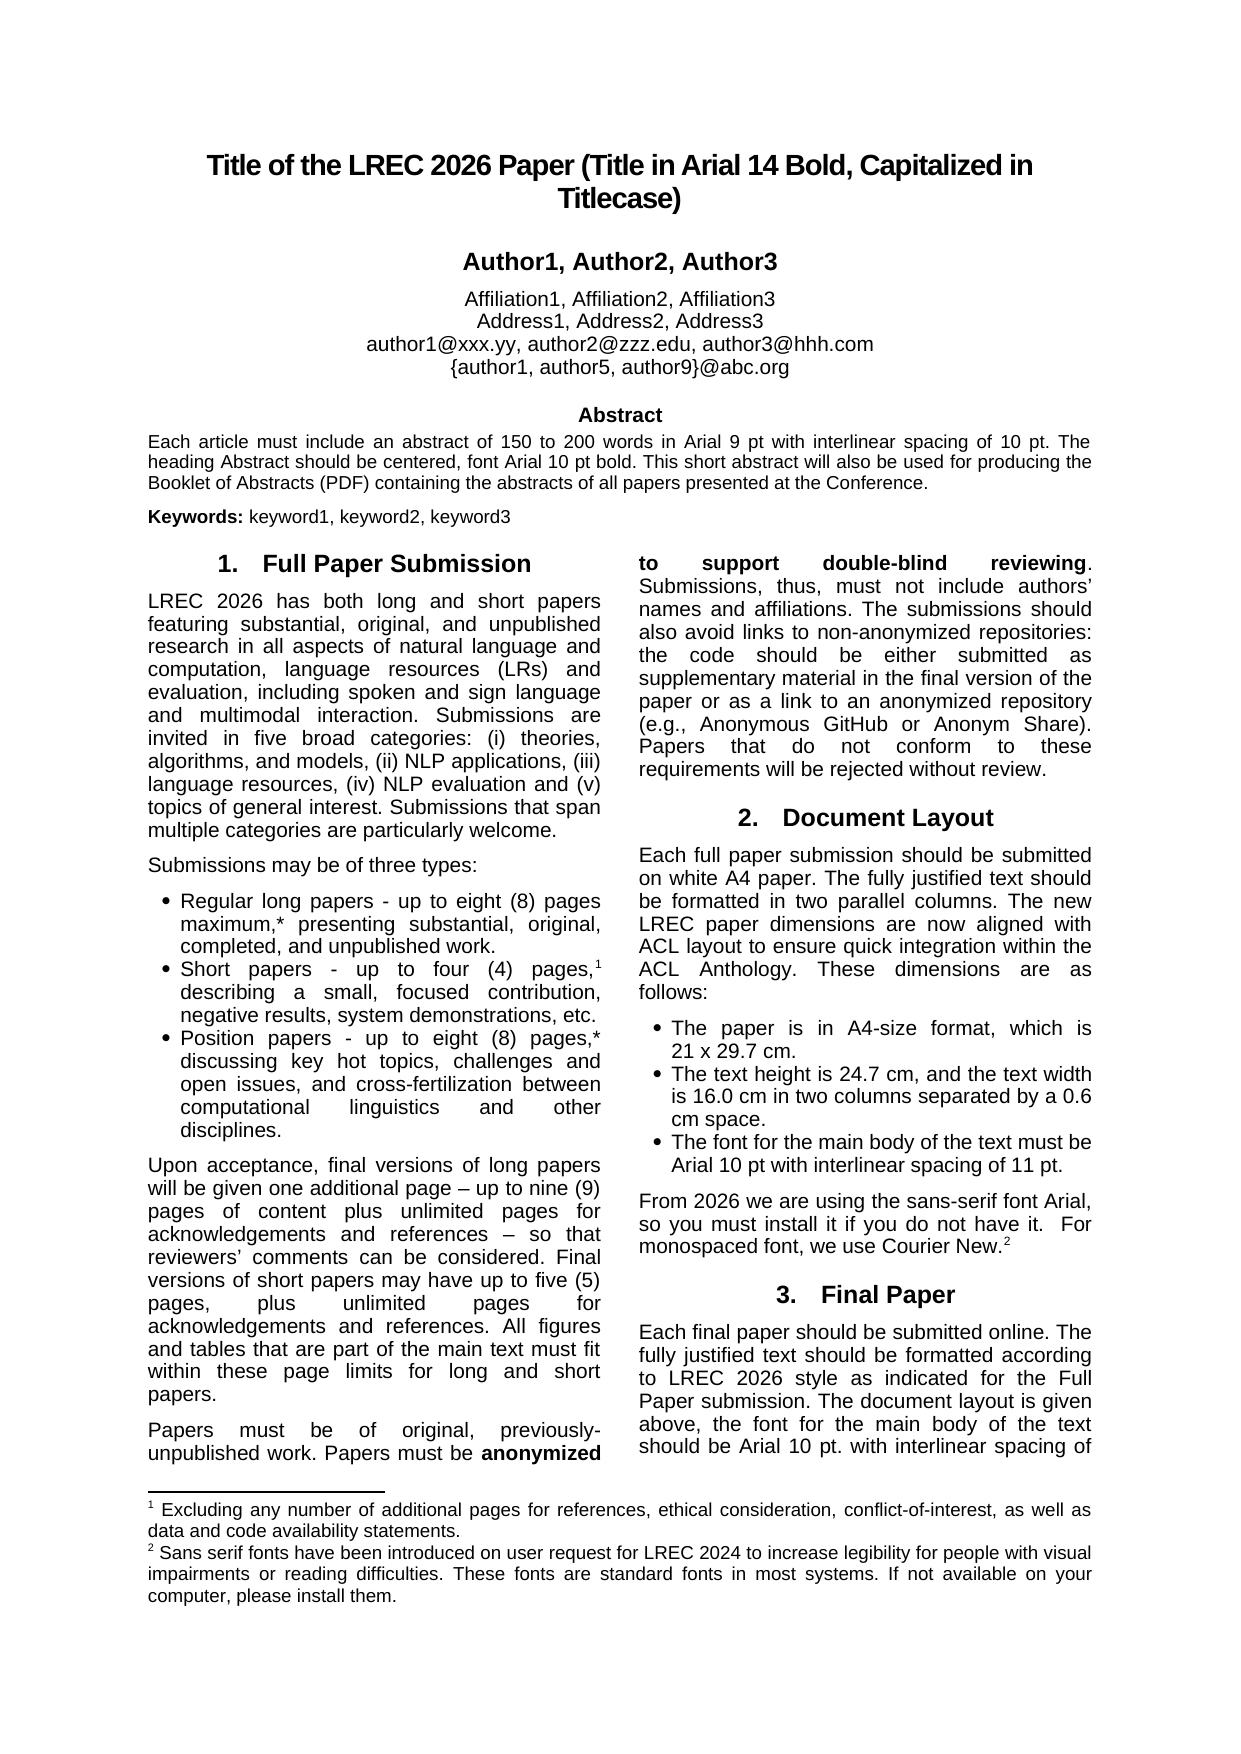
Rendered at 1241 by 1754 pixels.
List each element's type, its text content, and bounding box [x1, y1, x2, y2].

title Abstract [148, 404, 1092, 427]
subtitle Document Layout [639, 806, 1092, 831]
text Affiliation1, Affiliation2, Affiliation3 [148, 288, 1092, 311]
text Keywords: keyword1, keyword2, keyword3 [148, 506, 1092, 527]
text Author1, Author2, Author3 [148, 252, 1092, 275]
list Position papers - up to eight (8) pages,* discussing key hot topics, challenges and open issues, and cross-fertilization between computational linguistics and other disciplines. [162, 1027, 601, 1142]
text author1@xxx.yy, author2@zzz.edu, author3@hhh.com [148, 333, 1092, 356]
text Submissions may be of three types: [148, 854, 601, 877]
list Excluding any number of additional pages for references, ethical consideration, conflict-of-interest, as well as data and code availability statements. [148, 1498, 1092, 1542]
subtitle Final Paper [639, 1283, 1092, 1308]
list Short papers - up to four (4) pages, describing a small, focused contribution, negative results, system demonstrations, etc. [162, 958, 601, 1027]
title Title of the LREC 2026 Paper (Title in Arial 14 Bold, Capitalized in Titlecase) [148, 148, 1092, 215]
text Upon acceptance, final versions of long papers will be given one additional page – up to nine (9) pages of content plus unlimited pages for acknowledgements and references – so that reviewers’ comments can be considered. Final versions of short papers may have up to five (5) pages, plus unlimited pages for acknowledgements and references. All figures and tables that are part of the main text must fit within these page limits for long and short papers. [148, 1154, 601, 1406]
text {author1, author5, author9}@abc.org [148, 356, 1092, 379]
text Sans serif fonts have been introduced on user request for LREC 2024 to increase legibility for people with visual impairments or reading difficulties. These fonts are standard fonts in most systems. If not available on your computer, please install them. [148, 1542, 1092, 1606]
text Each article must include an abstract of 150 to 200 words in Arial 9 pt with interlinear spacing of 10 pt. The heading Abstract should be centered, font Arial 10 pt bold. This short abstract will also be used for producing the Booklet of Abstracts (PDF) containing the abstracts of all papers presented at the Conference. [148, 431, 1092, 494]
text to support double-blind reviewing. Submissions, thus, must not include authors’ names and affiliations. The submissions should also avoid links to non-anonymized repositories: the code should be either submitted as supplementary material in the final version of the paper or as a link to an anonymized repository (e.g., Anonymous GitHub or Anonym Share). Papers that do not conform to these requirements will be rejected without review. [639, 552, 1092, 781]
text Address1, Address2, Address3 [148, 311, 1092, 333]
text From 2026 we are using the sans-serif font Arial, so you must install it if you do not have it. For monospaced font, we use Courier New. [639, 1190, 1092, 1258]
text Each full paper submission should be submitted on white A4 paper. The fully justified text should be formatted in two parallel columns. The new LREC paper dimensions are now aligned with ACL layout to ensure quick integration within the ACL Anthology. These dimensions are as follows: [639, 844, 1092, 1004]
text Each final paper should be submitted online. The fully justified text should be formatted according to LREC 2026 style as indicated for the Full Paper submission. The document layout is given above, the font for the main body of the text should be Arial 10 pt. with interlinear spacing of [639, 1321, 1092, 1458]
list The paper is in A4-size format, which is 21 x 29.7 cm. [653, 1017, 1092, 1063]
list The text height is 24.7 cm, and the text width is 16.0 cm in two columns separated by a 0.6 cm space. [653, 1063, 1092, 1131]
list The font for the main body of the text must be Arial 10 pt with interlinear spacing of 11 pt. [653, 1131, 1092, 1177]
text Papers must be of original, previously-unpublished work. Papers must be anonymized [148, 1419, 601, 1465]
list Regular long papers - up to eight (8) pages maximum,* presenting substantial, original, completed, and unpublished work. [162, 890, 601, 958]
text LREC 2026 has both long and short papers featuring substantial, original, and unpublished research in all aspects of natural language and computation, language resources (LRs) and evaluation, including spoken and sign language and multimodal interaction. Submissions are invited in five broad categories: (i) theories, algorithms, and models, (ii) NLP applications, (iii) language resources, (iv) NLP evaluation and (v) topics of general interest. Submissions that span multiple categories are particularly welcome. [148, 590, 601, 842]
subtitle Full Paper Submission [148, 552, 601, 577]
